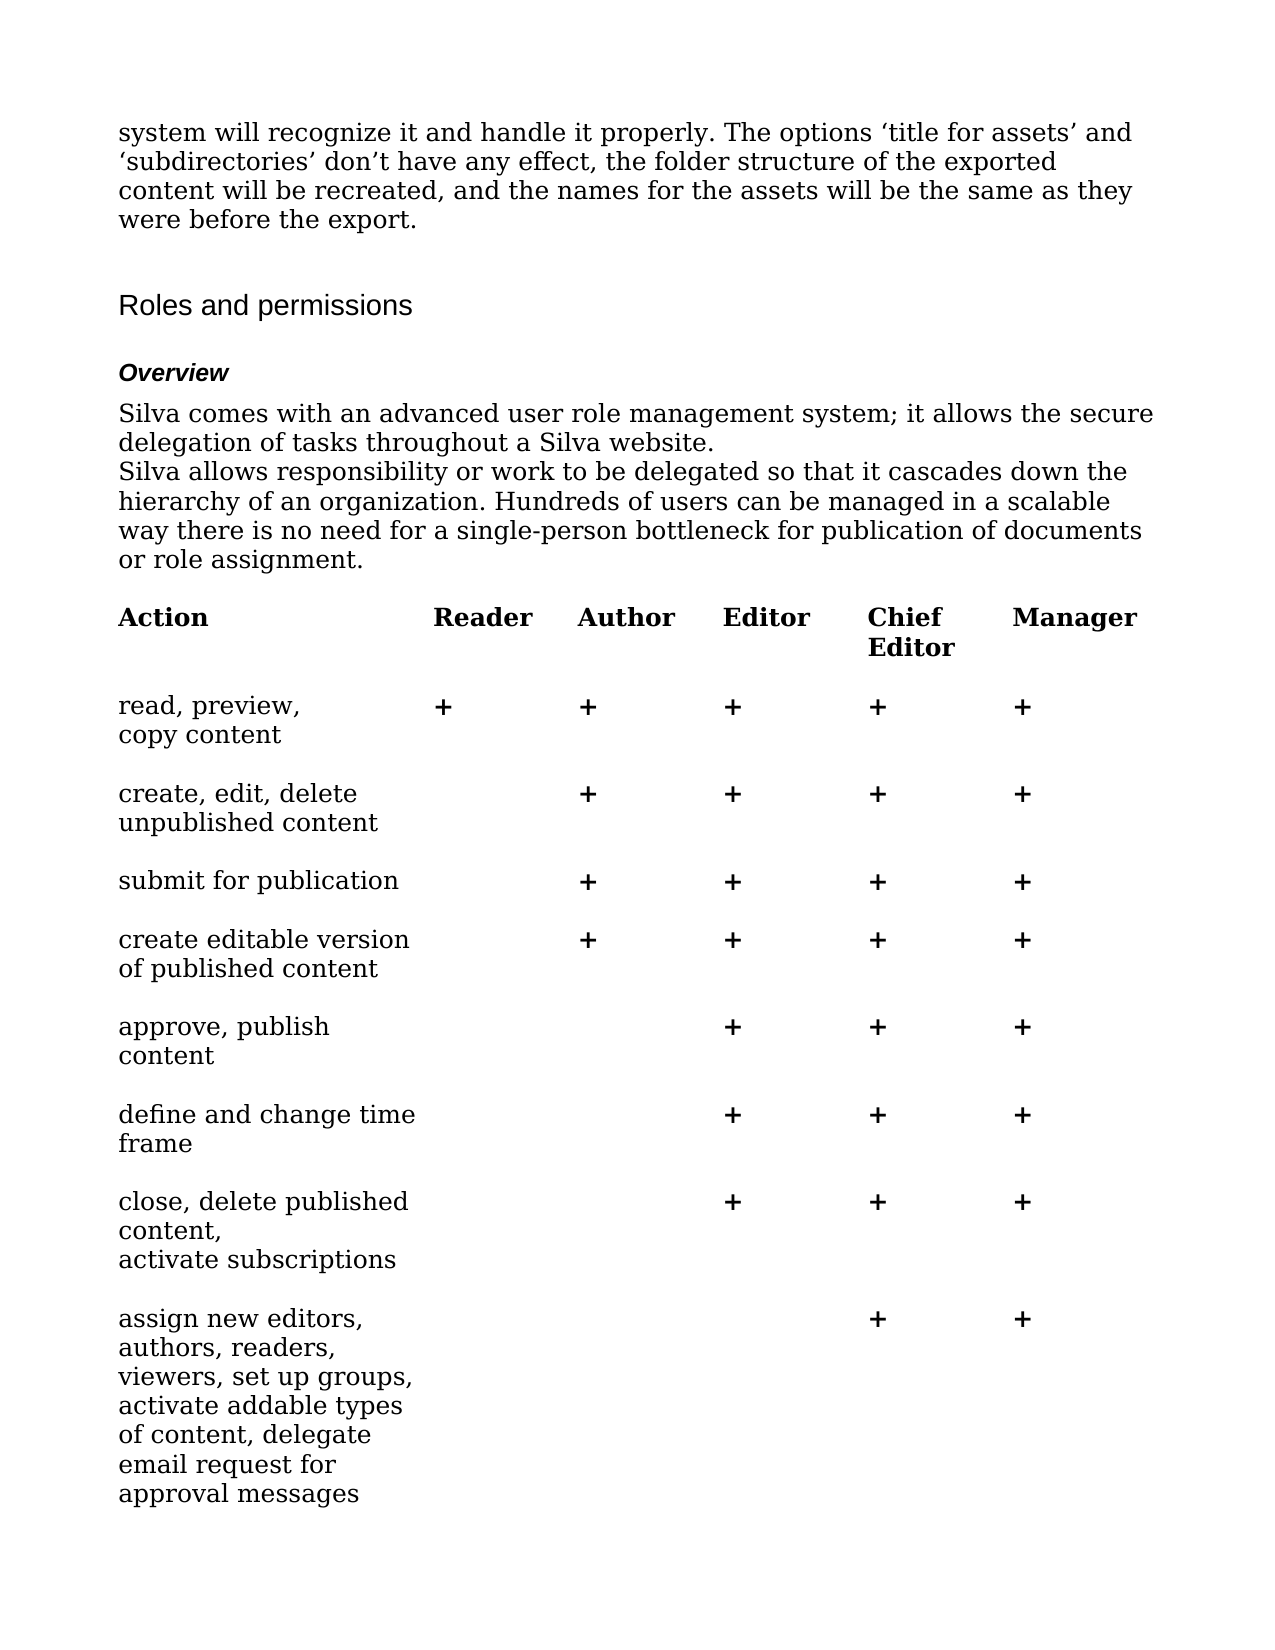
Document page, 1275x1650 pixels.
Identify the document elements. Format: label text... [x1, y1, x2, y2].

table_cell [578, 1304, 722, 1508]
table_cell + [433, 692, 578, 779]
table_cell [433, 1188, 578, 1304]
table_cell create editable version of published content [118, 925, 433, 1012]
table_cell + [578, 867, 722, 925]
table_cell + [867, 1013, 1012, 1100]
table_cell + [867, 1304, 1012, 1508]
table_header Author [578, 604, 722, 692]
text system will recognize it and handle it properly. The options ‘title for assets’ and ‘subdirectories’ don’t have any effect, the folder structure of the exported content will be recreated, and the names for the assets will be the same as they were before the export. [118, 118, 1157, 264]
table_header Reader [433, 604, 578, 692]
table_cell + [867, 867, 1012, 925]
table_cell [433, 867, 578, 925]
table_cell + [723, 867, 867, 925]
table_cell [433, 925, 578, 1012]
table_cell + [1012, 1188, 1157, 1304]
table_header Chief Editor [867, 604, 1012, 692]
table_cell + [723, 1100, 867, 1187]
table_cell define and change time frame [118, 1100, 433, 1187]
table_cell + [723, 779, 867, 867]
table_cell [578, 1100, 722, 1187]
table_cell + [723, 692, 867, 779]
table_cell create, edit, delete unpublished content [118, 779, 433, 867]
table_cell submit for publication [118, 867, 433, 925]
table_cell + [1012, 1100, 1157, 1187]
table_cell approve, publish content [118, 1013, 433, 1100]
subtitle Overview [118, 359, 1157, 387]
table_cell + [867, 1100, 1012, 1187]
table_cell + [867, 1188, 1012, 1304]
table_cell + [867, 925, 1012, 1012]
table_cell + [867, 779, 1012, 867]
table_cell [723, 1304, 867, 1508]
table_cell [433, 779, 578, 867]
table_cell close, delete published content, activate subscriptions [118, 1188, 433, 1304]
text Silva comes with an advanced user role management system; it allows the secure delegation of tasks throughout a Silva website. [118, 399, 1157, 458]
table_cell + [1012, 779, 1157, 867]
text Silva allows responsibility or work to be delegated so that it cascades down the hierarchy of an organization. Hundreds of users can be managed in a scalable way there is no need for a single-person bottleneck for publication of documents or role assignment. [118, 458, 1157, 603]
table_cell read, preview, copy content [118, 692, 433, 779]
table_cell + [723, 1013, 867, 1100]
table_cell + [723, 1188, 867, 1304]
table_header Editor [723, 604, 867, 692]
table_header Manager [1012, 604, 1157, 692]
subtitle Roles and permissions [118, 289, 1157, 322]
table_cell [578, 1188, 722, 1304]
table_cell + [1012, 1013, 1157, 1100]
table_header Action [118, 604, 433, 692]
table_cell + [1012, 692, 1157, 779]
table_cell + [867, 692, 1012, 779]
table_cell + [1012, 925, 1157, 1012]
table_cell + [578, 925, 722, 1012]
table_cell + [723, 925, 867, 1012]
table_cell + [578, 779, 722, 867]
table_cell [578, 1013, 722, 1100]
table_cell + [1012, 867, 1157, 925]
table_cell [433, 1100, 578, 1187]
table_cell [433, 1013, 578, 1100]
table_cell + [578, 692, 722, 779]
table_cell [433, 1304, 578, 1508]
table_cell assign new editors, authors, readers, viewers, set up groups, activate addable types of content, delegate email request for approval messages [118, 1304, 433, 1508]
table_cell + [1012, 1304, 1157, 1508]
